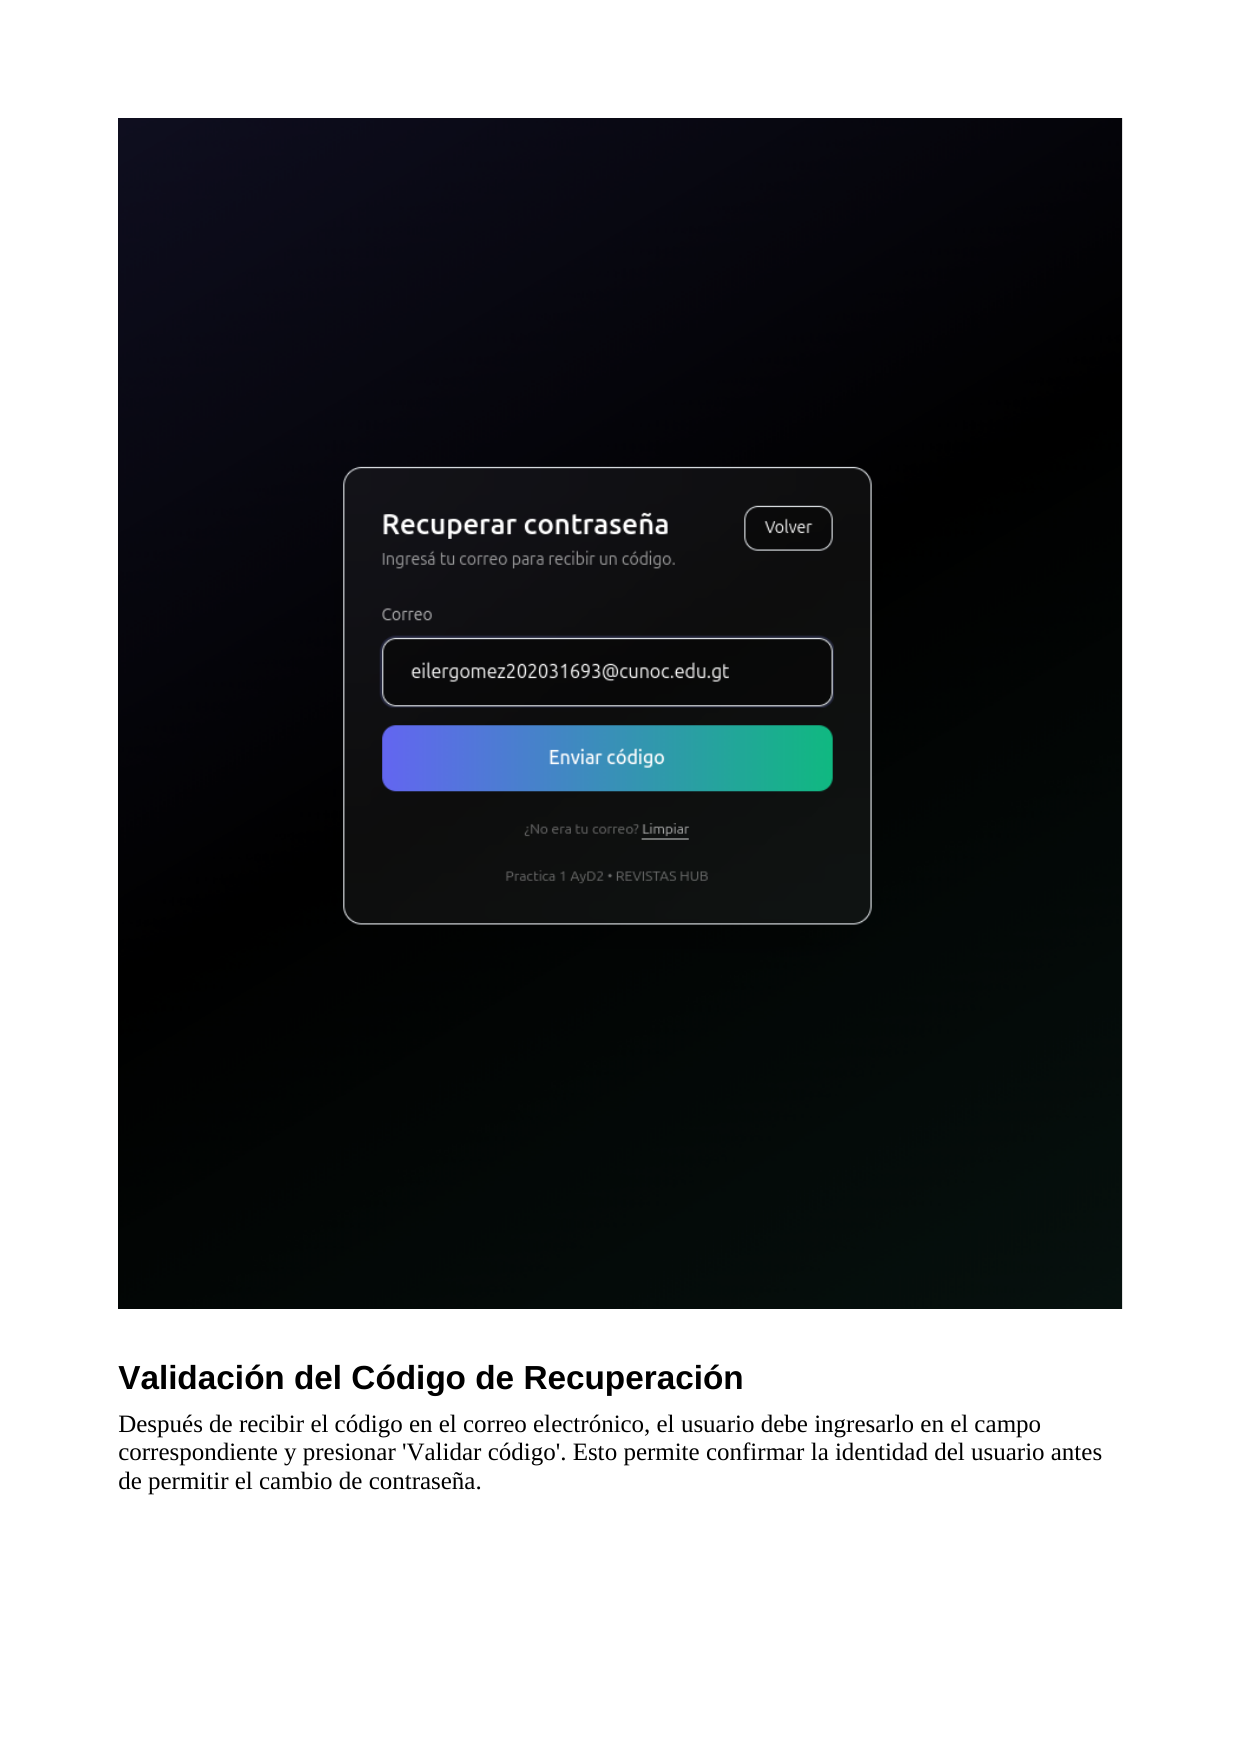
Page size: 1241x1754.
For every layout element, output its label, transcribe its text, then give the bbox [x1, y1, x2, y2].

subtitle Validación del Código de Recuperación [118, 1358, 1122, 1396]
text Después de recibir el código en el correo electrónico, el usuario debe ingresarlo en el campo correspondiente y presionar 'Validar código'. Esto permite confirmar la identidad del usuario antes de permitir el cambio de contraseña. [118, 1409, 1122, 1495]
picture [118, 118, 1123, 1309]
